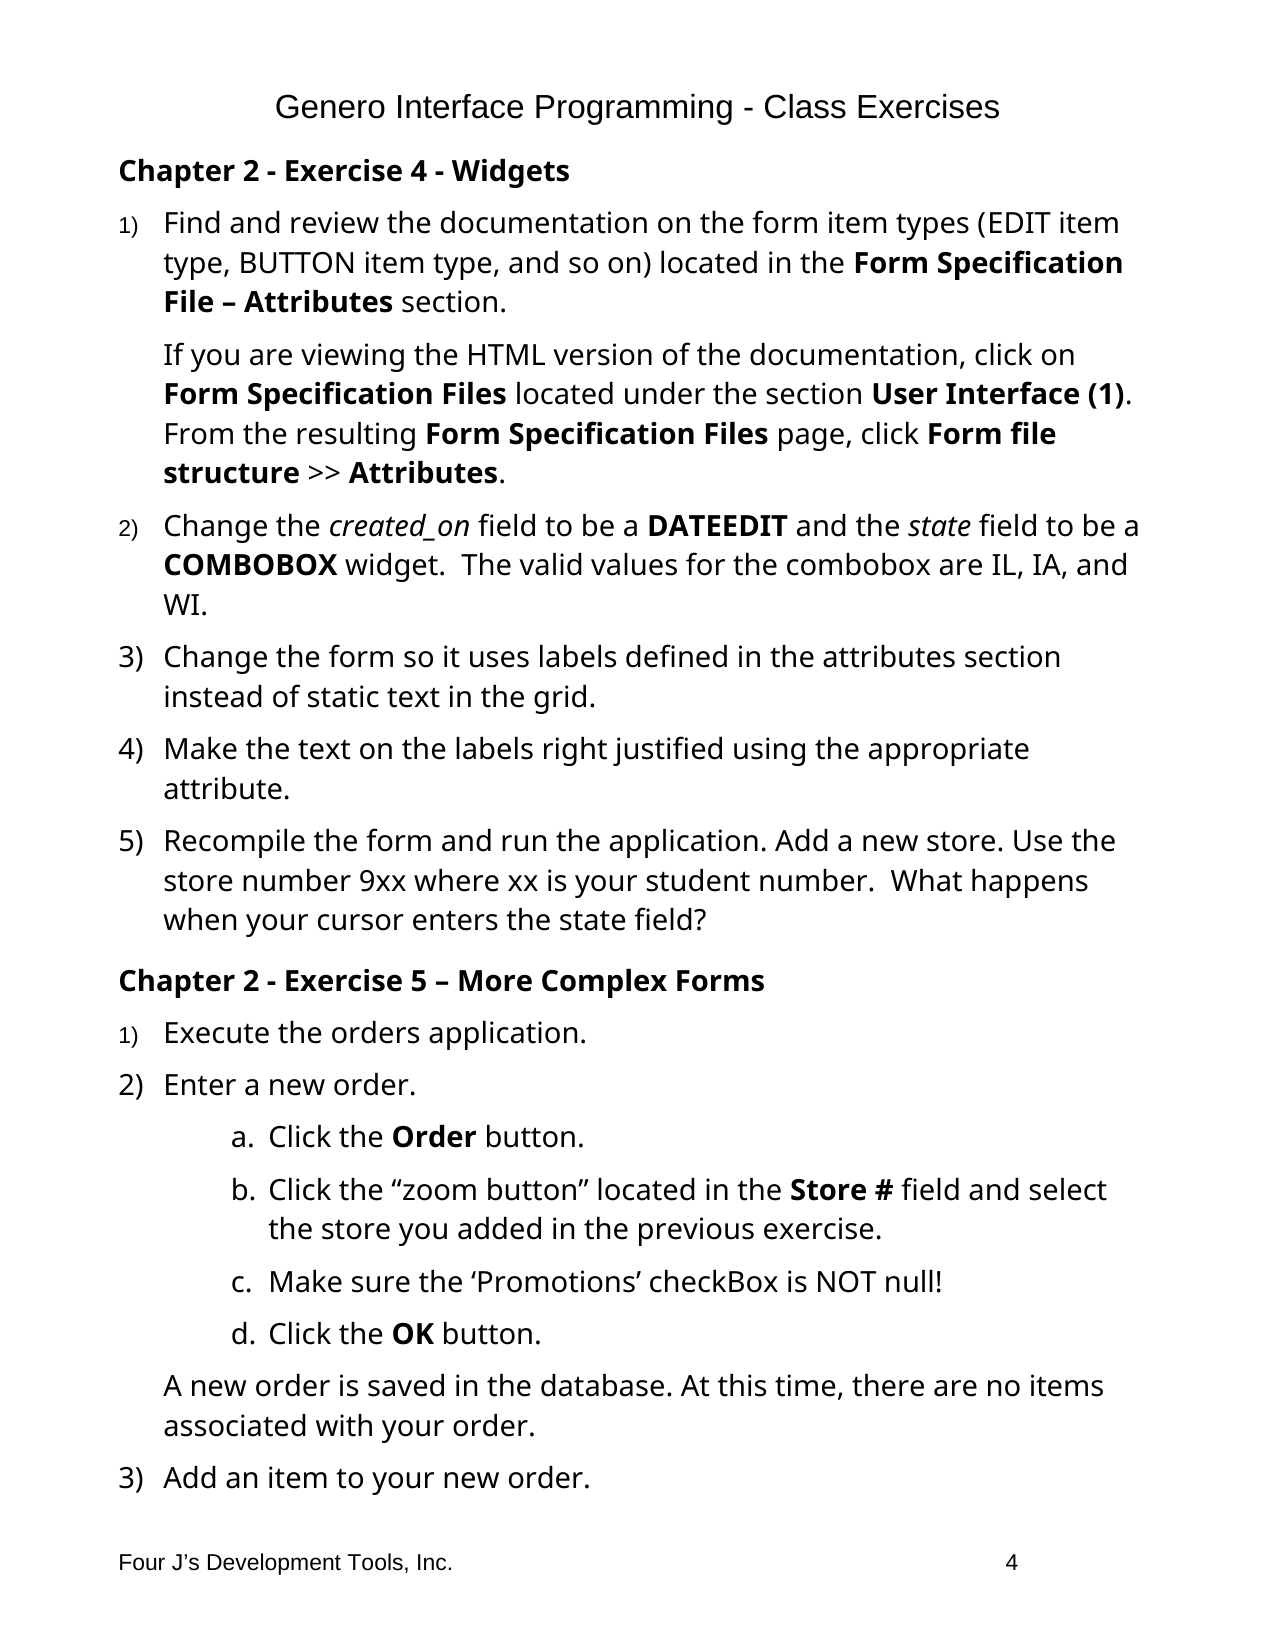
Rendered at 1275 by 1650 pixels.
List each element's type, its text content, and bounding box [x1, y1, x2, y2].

list Make sure the ‘Promotions’ checkBox is NOT null! [231, 1261, 1157, 1301]
list Click the Order button. [231, 1117, 1157, 1156]
list Click the OK button. [231, 1313, 1157, 1353]
list Change the created_on field to be a DATEEDIT and the state field to be a COMBOBOX widget. The valid values for the combobox are IL, IA, and WI. [118, 505, 1157, 624]
list Recompile the form and run the application. Add a new store. Use the store number 9xx where xx is your student number. What happens when your cursor enters the state field? [118, 820, 1157, 939]
list Change the form so it uses labels defined in the attributes section instead of static text in the grid. [118, 637, 1157, 716]
subtitle Chapter 2 - Exercise 5 – More Complex Forms [118, 960, 1157, 1000]
text A new order is saved in the database. At this time, there are no items associated with your order. [163, 1365, 1157, 1444]
list Enter a new order. [118, 1064, 1157, 1104]
list Execute the orders application. [118, 1012, 1157, 1052]
list Make the text on the labels right justified using the appropriate attribute. [118, 728, 1157, 808]
list Find and review the documentation on the form item types (EDIT item type, BUTTON item type, and so on) located in the Form Specification File – Attributes section. [118, 202, 1157, 321]
list Add an item to your new order. [118, 1457, 1157, 1497]
text If you are viewing the HTML version of the documentation, click on Form Specification Files located under the section User Interface (1). From the resulting Form Specification Files page, click Form file structure >> Attributes. [163, 334, 1157, 492]
list Click the “zoom button” located in the Store # field and select the store you added in the previous exercise. [231, 1169, 1157, 1248]
subtitle Chapter 2 - Exercise 4 - Widgets [118, 150, 1157, 190]
